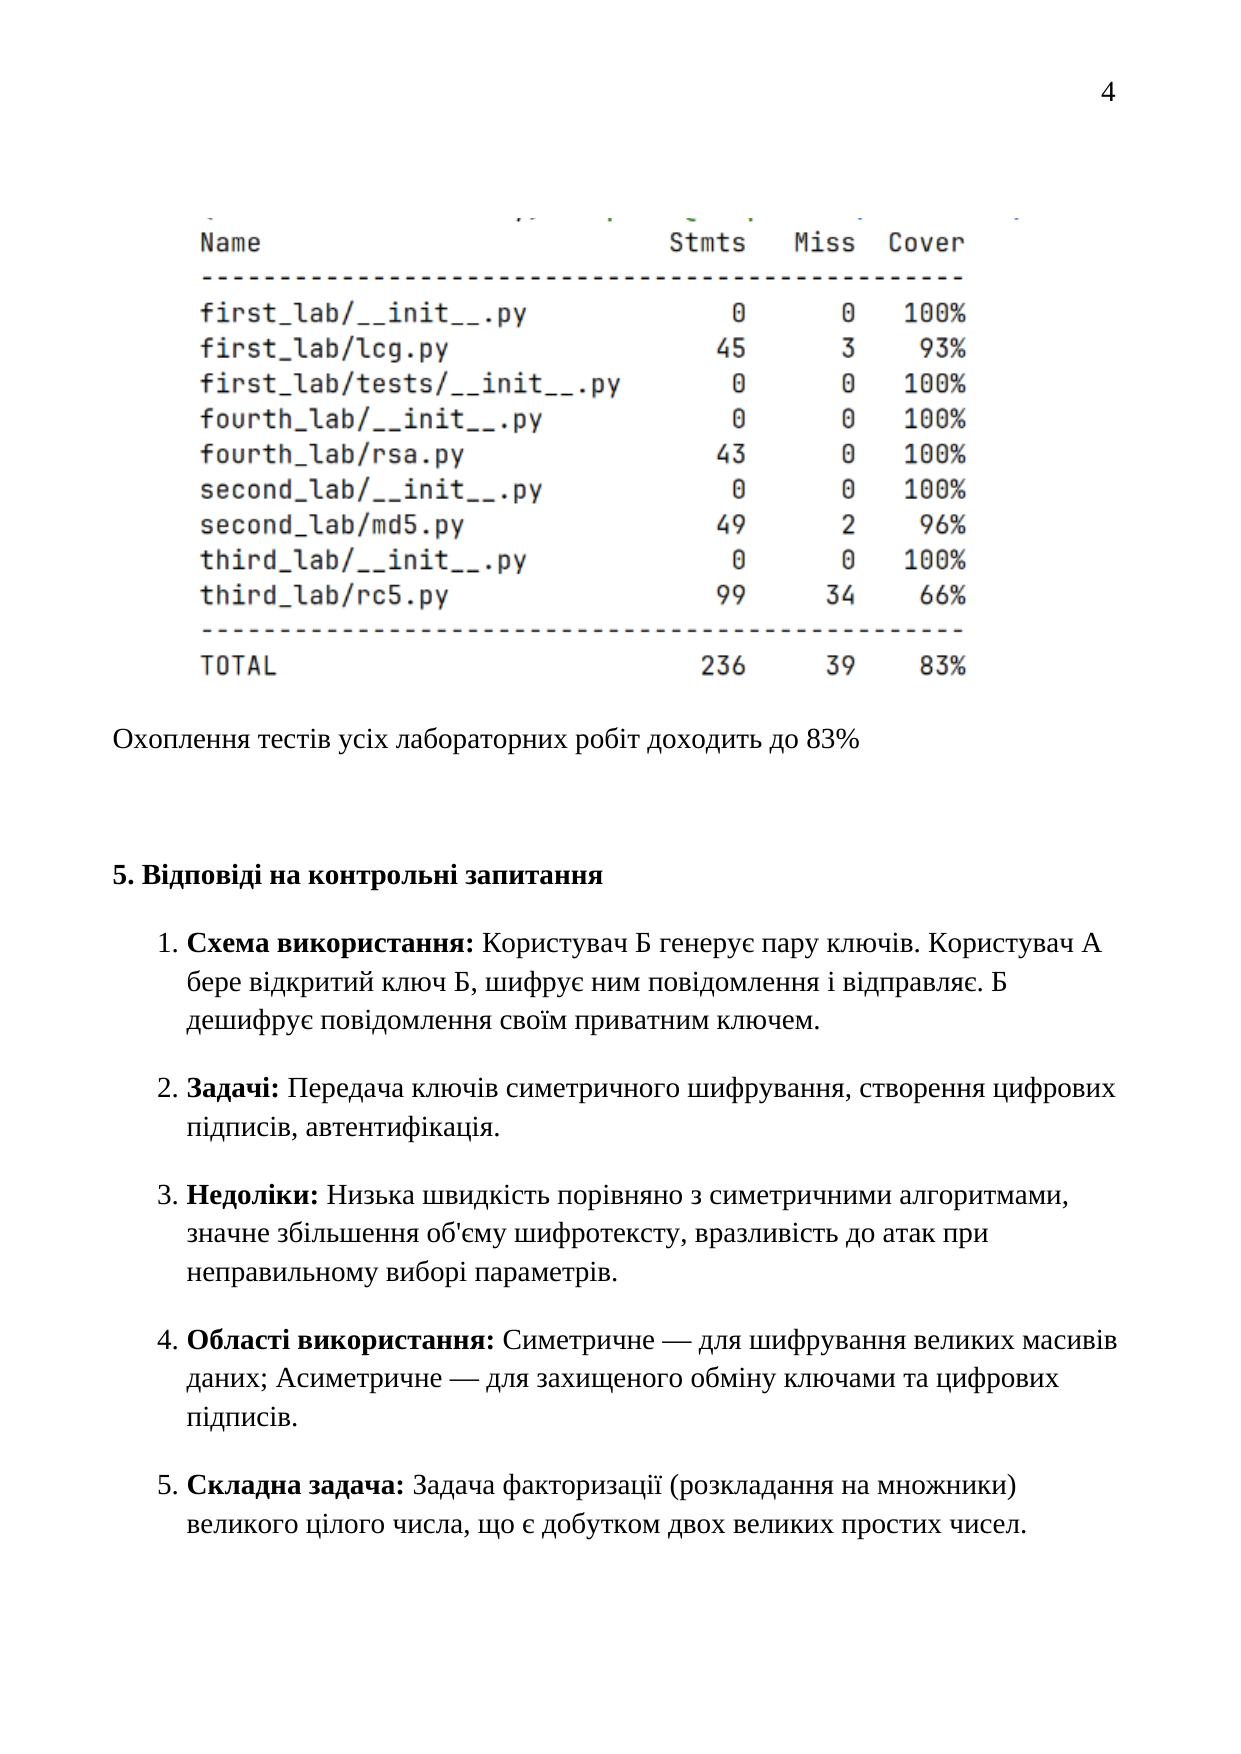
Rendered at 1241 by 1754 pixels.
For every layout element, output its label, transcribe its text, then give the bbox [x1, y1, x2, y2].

list Області використання: Симетричне — для шифрування великих масивів даних; Асиметричне — для захищеного обміну ключами та цифрових підписів. [157, 1322, 1128, 1433]
list Недоліки: Низька швидкість порівняно з симетричними алгоритмами, значне збільшення об'єму шифротексту, вразливість до атак при неправильному виборі параметрів. [157, 1177, 1128, 1288]
picture [188, 218, 1053, 687]
list Складна задача: Задача факторизації (розкладання на множники) великого цілого числа, що є добутком двох великих простих чисел. [157, 1467, 1128, 1539]
text 5. Відповіді на контрольні запитання [112, 857, 1128, 891]
text Охоплення тестів усіх лабораторних робіт доходить до 83% [112, 721, 1128, 755]
list Схема використання: Користувач Б генерує пару ключів. Користувач А бере відкритий ключ Б, шифрує ним повідомлення і відправляє. Б дешифрує повідомлення своїм приватним ключем. [157, 925, 1128, 1036]
list Задачі: Передача ключів симетричного шифрування, створення цифрових підписів, автентифікація. [157, 1070, 1128, 1142]
